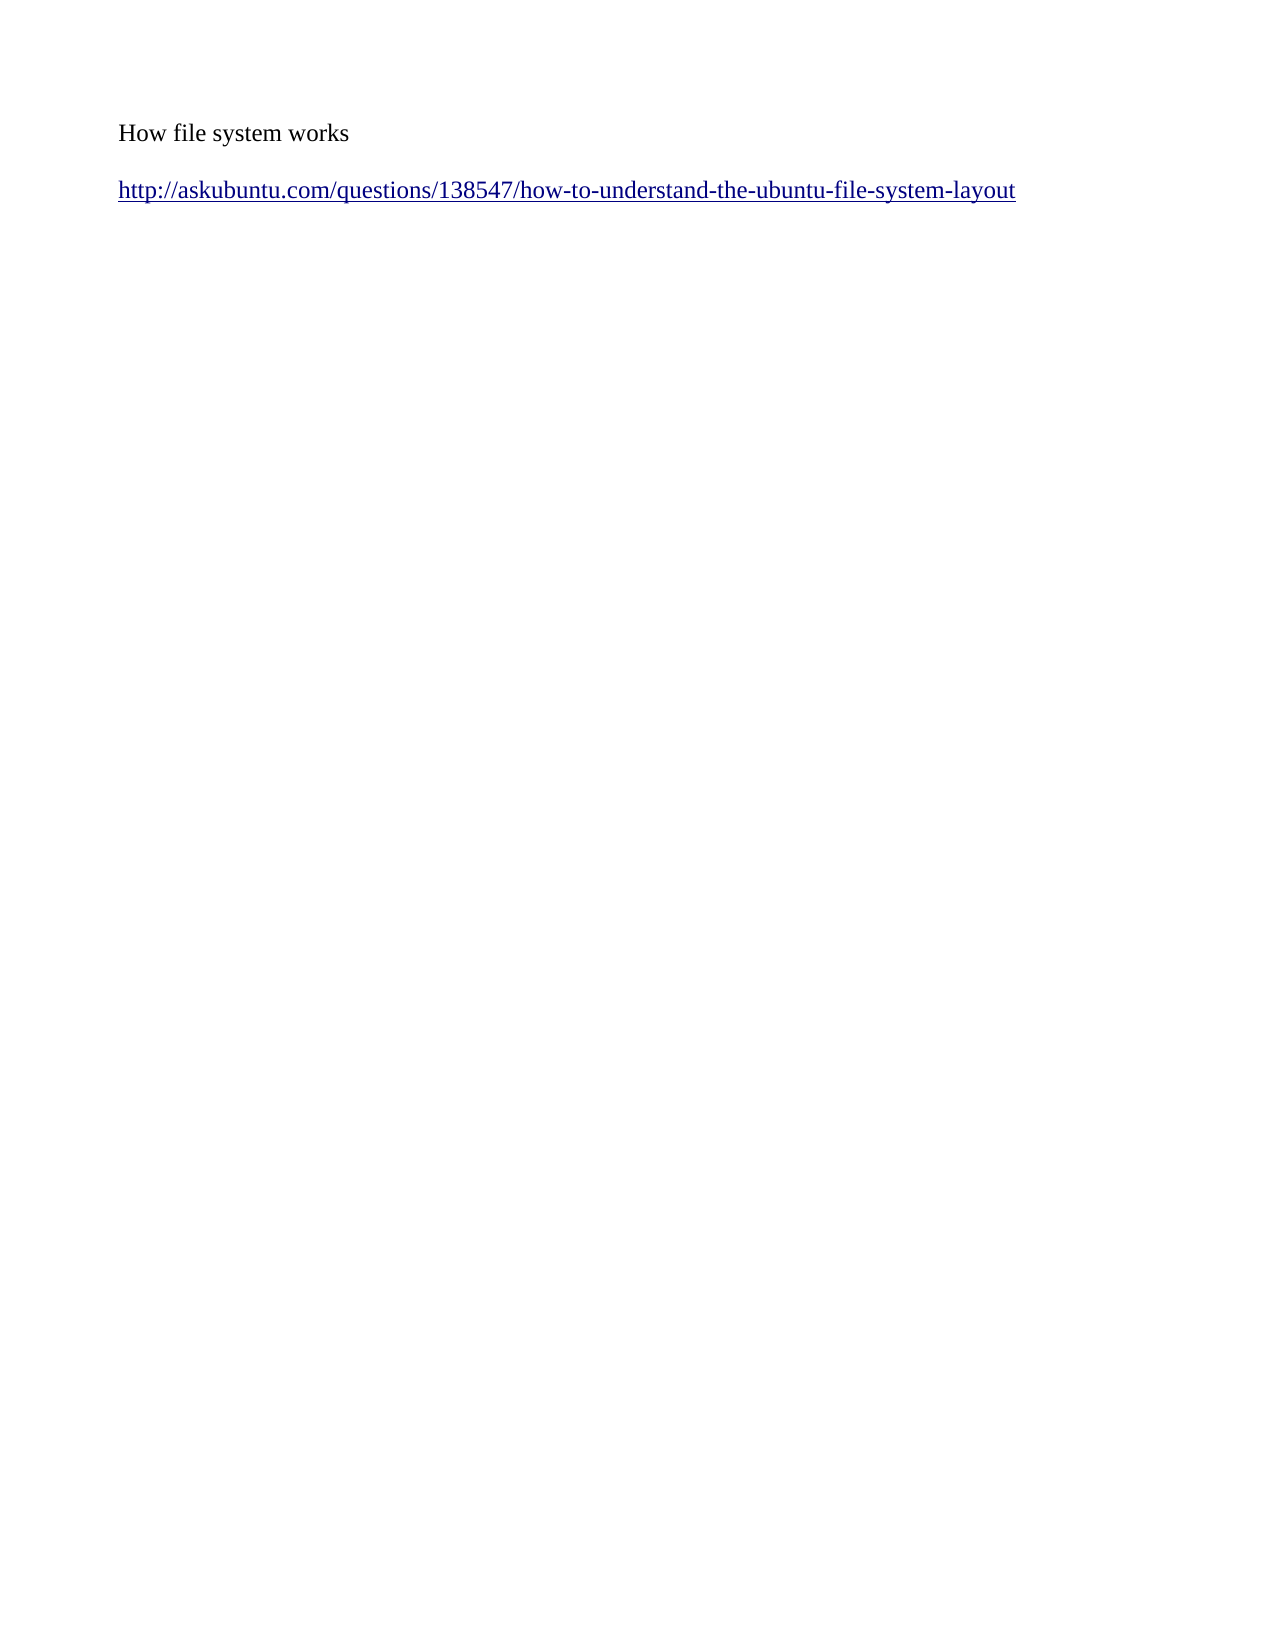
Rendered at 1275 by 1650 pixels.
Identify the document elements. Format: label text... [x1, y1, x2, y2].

text How file system works [118, 118, 1157, 147]
text http://askubuntu.com/questions/138547/how-to-understand-the-ubuntu-file-system-layout [118, 176, 1157, 204]
